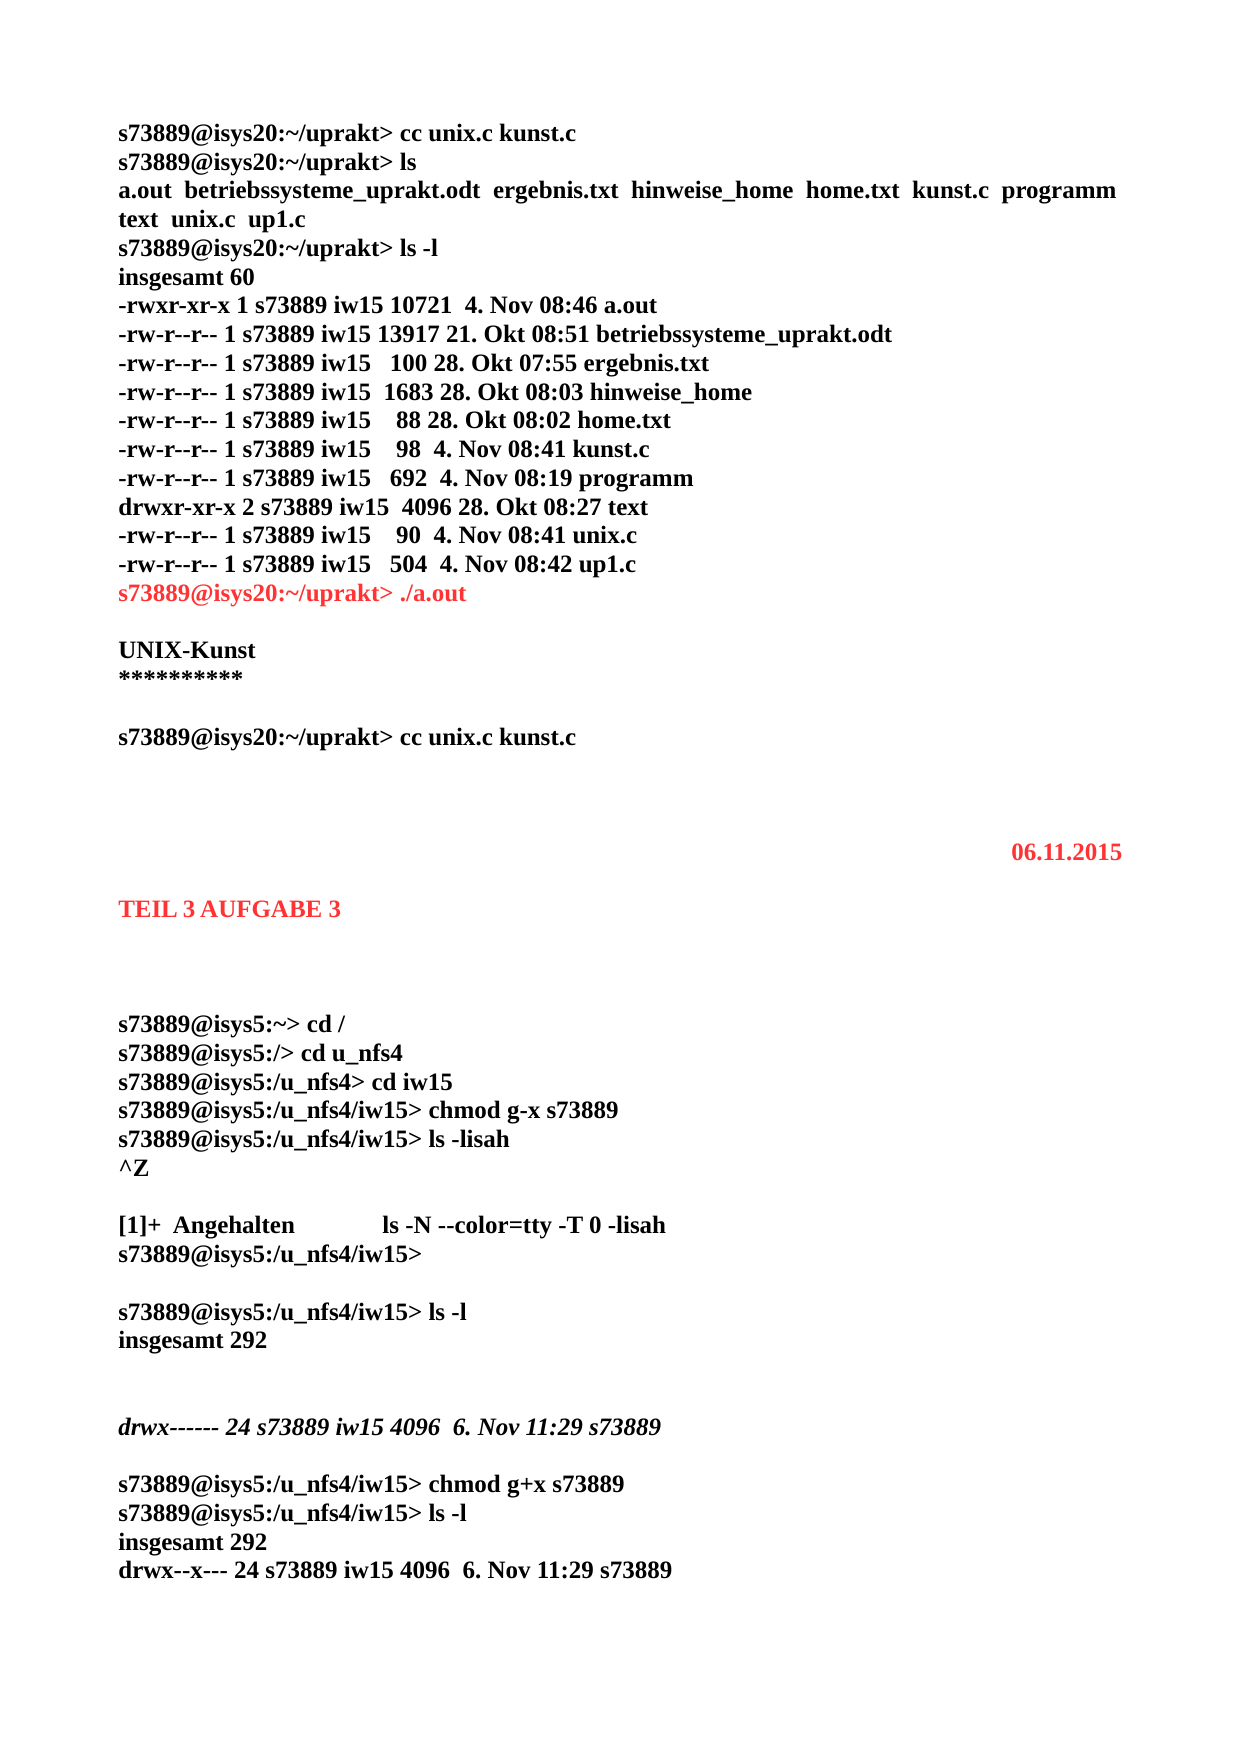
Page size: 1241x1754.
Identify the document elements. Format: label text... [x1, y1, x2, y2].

text -rw-r--r-- 1 s73889 iw15 90 4. Nov 08:41 unix.c [118, 521, 1122, 549]
text drwx------ 24 s73889 iw15 4096 6. Nov 11:29 s73889 [118, 1412, 1122, 1441]
text 06.11.2015 [118, 837, 1122, 866]
text insgesamt 292 [118, 1326, 1122, 1354]
text insgesamt 292 [118, 1527, 1122, 1556]
text -rw-r--r-- 1 s73889 iw15 692 4. Nov 08:19 programm [118, 463, 1122, 492]
text UNIX-Kunst [118, 636, 1122, 664]
text -rw-r--r-- 1 s73889 iw15 504 4. Nov 08:42 up1.c [118, 549, 1122, 578]
text -rw-r--r-- 1 s73889 iw15 13917 21. Okt 08:51 betriebssysteme_uprakt.odt [118, 319, 1122, 348]
text s73889@isys5:/u_nfs4/iw15> ls -lisah [118, 1124, 1122, 1153]
text -rw-r--r-- 1 s73889 iw15 100 28. Okt 07:55 ergebnis.txt [118, 348, 1122, 377]
text s73889@isys20:~/uprakt> cc unix.c kunst.c [118, 118, 1122, 147]
text [1]+ Angehalten ls -N --color=tty -T 0 -lisah [118, 1211, 1122, 1239]
text drwx--x--- 24 s73889 iw15 4096 6. Nov 11:29 s73889 [118, 1556, 1122, 1584]
text a.out betriebssysteme_uprakt.odt ergebnis.txt hinweise_home home.txt kunst.c programm text unix.c up1.c [118, 176, 1122, 233]
text drwxr-xr-x 2 s73889 iw15 4096 28. Okt 08:27 text [118, 492, 1122, 521]
text s73889@isys5:/u_nfs4/iw15> chmod g+x s73889 [118, 1469, 1122, 1498]
text s73889@isys5:/u_nfs4/iw15> [118, 1239, 1122, 1268]
text s73889@isys5:/u_nfs4/iw15> chmod g-x s73889 [118, 1096, 1122, 1124]
text -rw-r--r-- 1 s73889 iw15 88 28. Okt 08:02 home.txt [118, 406, 1122, 434]
text s73889@isys5:/u_nfs4/iw15> ls -l [118, 1297, 1122, 1326]
text s73889@isys20:~/uprakt> ls [118, 147, 1122, 176]
text ^Z [118, 1153, 1122, 1182]
text s73889@isys20:~/uprakt> ./a.out [118, 578, 1122, 607]
text s73889@isys5:~> cd / [118, 1009, 1122, 1038]
text -rwxr-xr-x 1 s73889 iw15 10721 4. Nov 08:46 a.out [118, 291, 1122, 319]
text insgesamt 60 [118, 262, 1122, 291]
text s73889@isys5:/> cd u_nfs4 [118, 1038, 1122, 1067]
text -rw-r--r-- 1 s73889 iw15 98 4. Nov 08:41 kunst.c [118, 434, 1122, 463]
text s73889@isys20:~/uprakt> ls -l [118, 233, 1122, 262]
text TEIL 3 AUFGABE 3 [118, 894, 1122, 923]
text s73889@isys5:/u_nfs4> cd iw15 [118, 1067, 1122, 1096]
text ********** [118, 664, 1122, 693]
text s73889@isys5:/u_nfs4/iw15> ls -l [118, 1498, 1122, 1527]
text s73889@isys20:~/uprakt> cc unix.c kunst.c [118, 722, 1122, 751]
text -rw-r--r-- 1 s73889 iw15 1683 28. Okt 08:03 hinweise_home [118, 377, 1122, 406]
